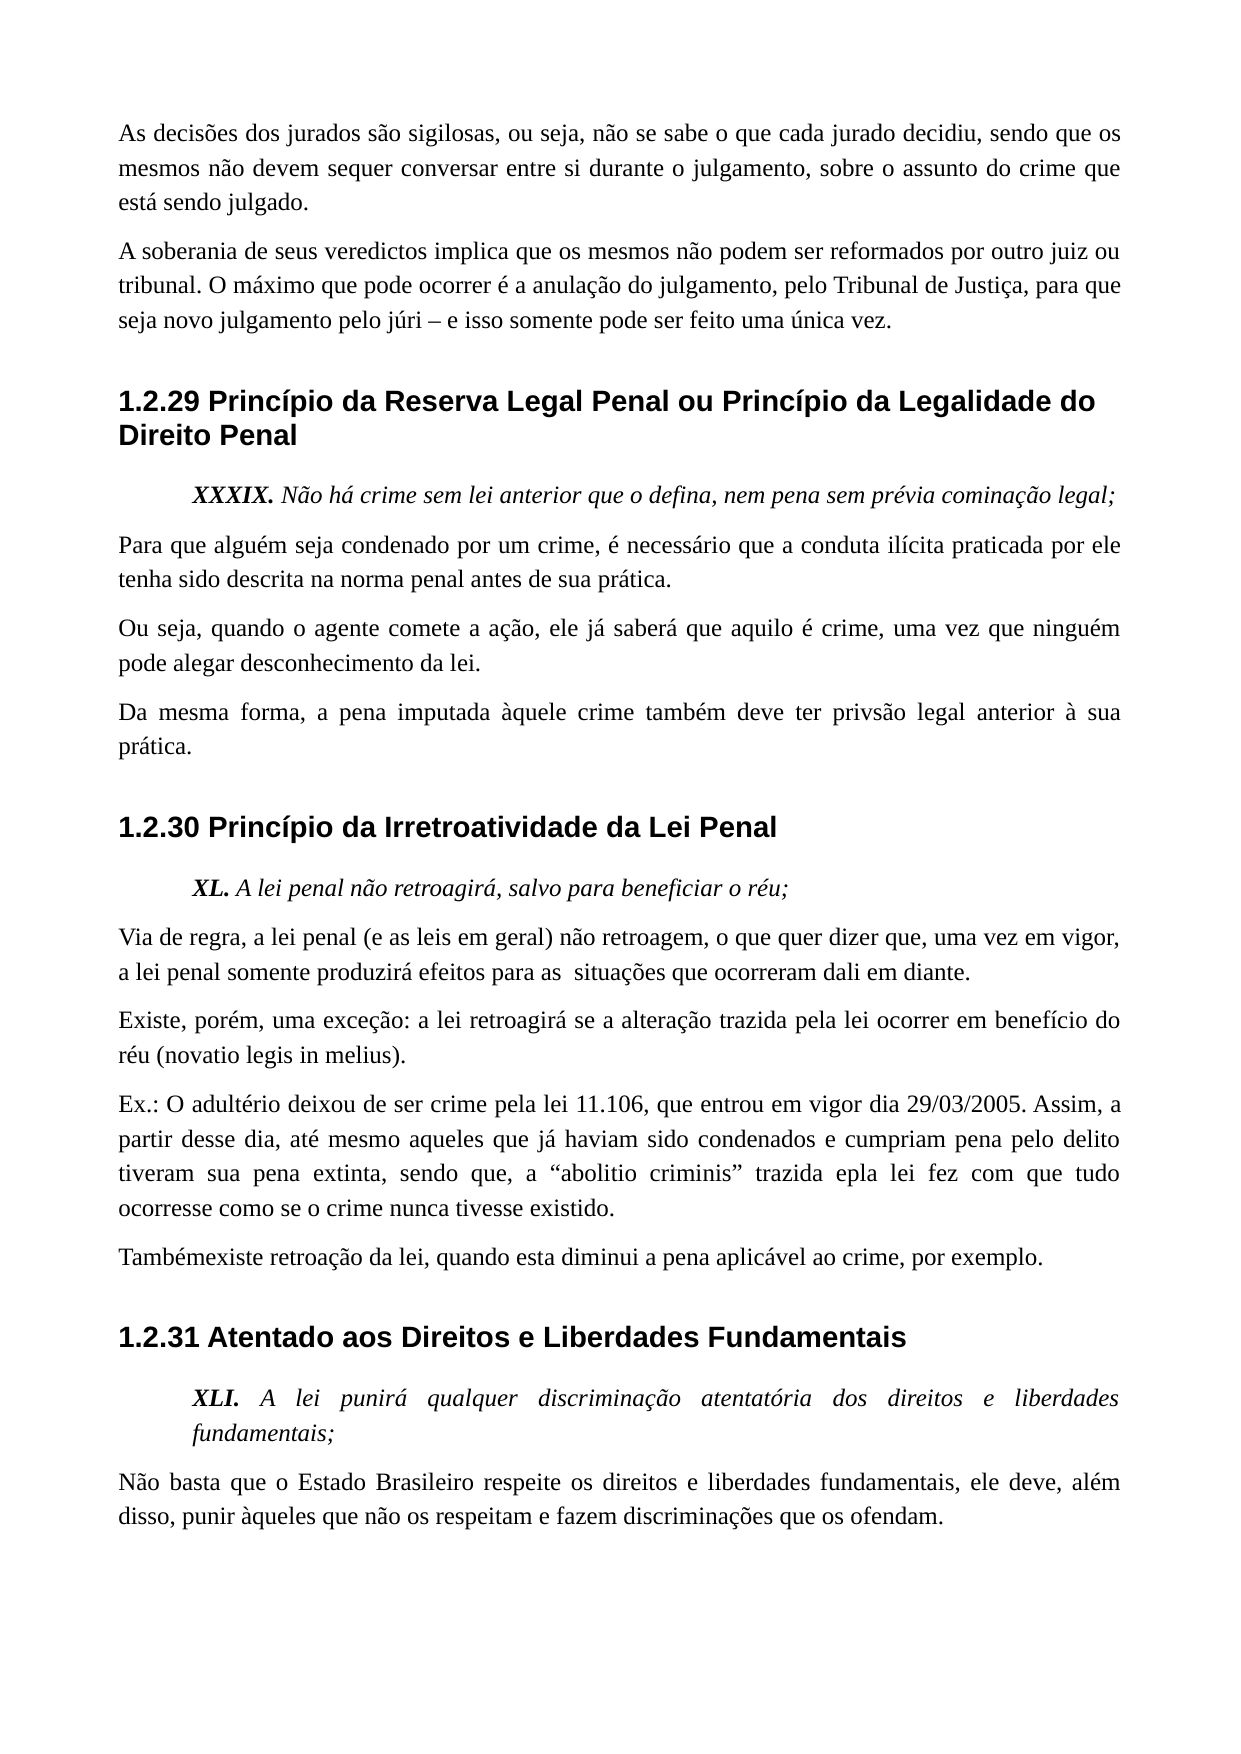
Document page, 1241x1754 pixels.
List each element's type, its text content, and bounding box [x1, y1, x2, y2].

text Via de regra, a lei penal (e as leis em geral) não retroagem, o que quer dizer que, uma vez em vigor, a lei penal somente produzirá efeitos para as situações que ocorreram dali em diante. [118, 922, 1122, 985]
text Ex.: O adultério deixou de ser crime pela lei 11.106, que entrou em vigor dia 29/03/2005. Assim, a partir desse dia, até mesmo aqueles que já haviam sido condenados e cumpriam pena pelo delito tiveram sua pena extinta, sendo que, a “abolitio criminis” trazida epla lei fez com que tudo ocorresse como se o crime nunca tivesse existido. [118, 1089, 1122, 1221]
subtitle 1.2.29 Princípio da Reserva Legal Penal ou Princípio da Legalidade do Direito Penal [118, 384, 1122, 451]
text A soberania de seus veredictos implica que os mesmos não podem ser reformados por outro juiz ou tribunal. O máximo que pode ocorrer é a anulação do julgamento, pelo Tribunal de Justiça, para que seja novo julgamento pelo júri – e isso somente pode ser feito uma única vez. [118, 236, 1122, 334]
text Tambémexiste retroação da lei, quando esta diminui a pena aplicável ao crime, por exemplo. [118, 1242, 1122, 1270]
text Existe, porém, uma exceção: a lei retroagirá se a alteração trazida pela lei ocorrer em benefício do réu (novatio legis in melius). [118, 1006, 1122, 1069]
subtitle 1.2.31 Atentado aos Direitos e Liberdades Fundamentais [118, 1320, 1122, 1354]
text Não basta que o Estado Brasileiro respeite os direitos e liberdades fundamentais, ele deve, além disso, punir àqueles que não os respeitam e fazem discriminações que os ofendam. [118, 1467, 1122, 1530]
subtitle 1.2.30 Princípio da Irretroatividade da Lei Penal [118, 810, 1122, 843]
text Ou seja, quando o agente comete a ação, ele já saberá que aquilo é crime, uma vez que ninguém pode alegar desconhecimento da lei. [118, 613, 1122, 676]
text Da mesma forma, a pena imputada àquele crime também deve ter privsão legal anterior à sua prática. [118, 697, 1122, 760]
text XL. A lei penal não retroagirá, salvo para beneficiar o réu; [192, 873, 1122, 902]
text Para que alguém seja condenado por um crime, é necessário que a conduta ilícita praticada por ele tenha sido descrita na norma penal antes de sua prática. [118, 530, 1122, 593]
text XXXIX. Não há crime sem lei anterior que o defina, nem pena sem prévia cominação legal; [192, 481, 1122, 509]
text XLI. A lei punirá qualquer discriminação atentatória dos direitos e liberdades fundamentais; [192, 1383, 1122, 1447]
text As decisões dos jurados são sigilosas, ou seja, não se sabe o que cada jurado decidiu, sendo que os mesmos não devem sequer conversar entre si durante o julgamento, sobre o assunto do crime que está sendo julgado. [118, 118, 1122, 216]
